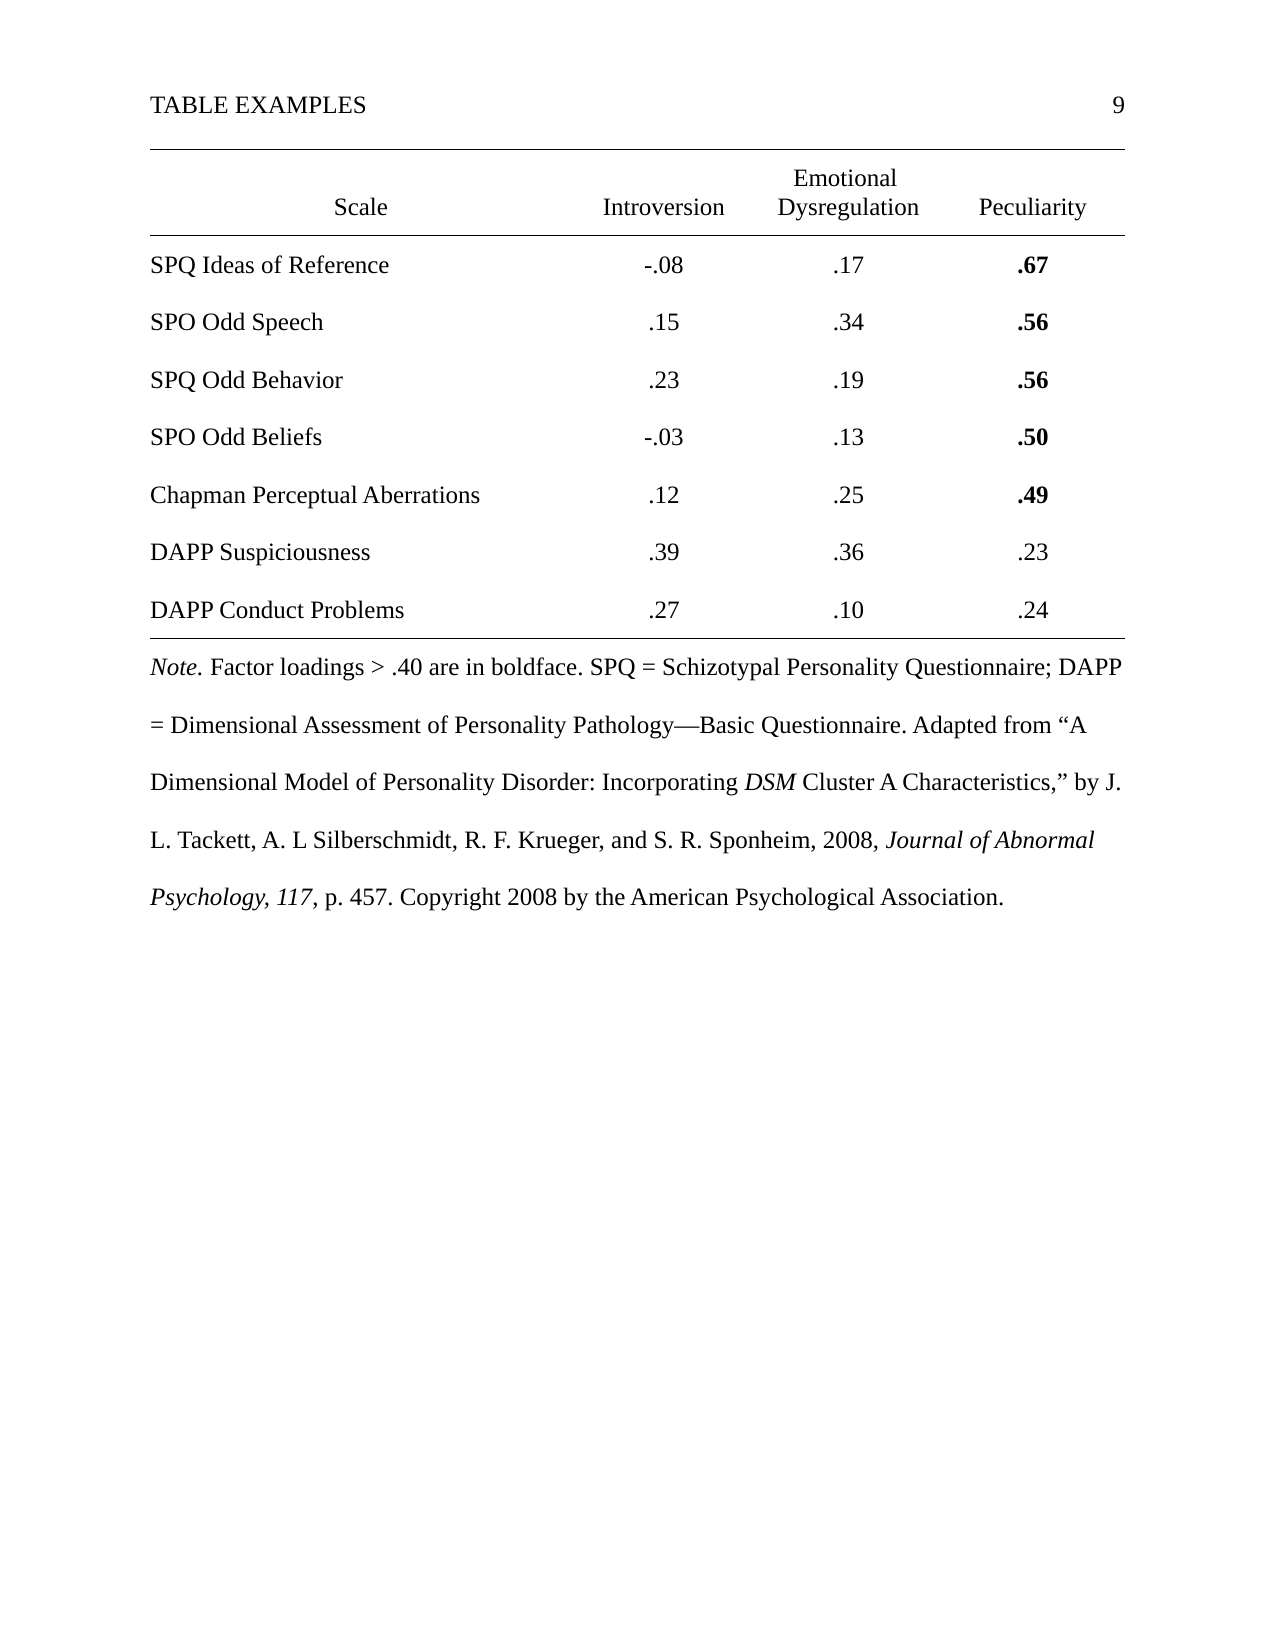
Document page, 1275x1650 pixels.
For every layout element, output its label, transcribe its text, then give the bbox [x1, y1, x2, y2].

table_cell .23 [940, 523, 1125, 580]
text Note. Factor loadings > .40 are in boldface. SPQ = Schizotypal Personality Questionnaire; DAPP = Dimensional Assessment of Personality Pathology—Basic Questionnaire. Adapted from “A Dimensional Model of Personality Disorder: Incorporating DSM Cluster A Characteristics,” by J. L. Tackett, A. L Silberschmidt, R. F. Krueger, and S. R. Sponheim, 2008, Journal of Abnormal Psychology, 117, p. 457. Copyright 2008 by the American Psychological Association. [150, 652, 1125, 911]
table_cell SPQ Odd Behavior [150, 350, 571, 408]
table_header Scale [150, 150, 571, 235]
table_cell DAPP Conduct Problems [150, 580, 571, 638]
table_cell .56 [940, 350, 1125, 408]
table_cell .50 [940, 408, 1125, 465]
table_cell .39 [571, 523, 756, 580]
table_cell .17 [756, 236, 940, 293]
table_header Peculiarity [940, 150, 1125, 235]
table_cell .36 [756, 523, 940, 580]
table_cell Chapman Perceptual Aberrations [150, 465, 571, 523]
table_cell .13 [756, 408, 940, 465]
table_cell DAPP Suspiciousness [150, 523, 571, 580]
table_cell .56 [940, 293, 1125, 350]
table_cell .19 [756, 350, 940, 408]
table_cell SPO Odd Speech [150, 293, 571, 350]
table_cell .34 [756, 293, 940, 350]
table_cell .10 [756, 580, 940, 638]
table_cell .23 [571, 350, 756, 408]
table_cell SPQ Ideas of Reference [150, 236, 571, 293]
table_header Emotional Dysregulation [756, 150, 940, 235]
table_cell .24 [940, 580, 1125, 638]
table_cell .15 [571, 293, 756, 350]
table_cell -.08 [571, 236, 756, 293]
table_cell .67 [940, 236, 1125, 293]
table_cell .12 [571, 465, 756, 523]
table_cell -.03 [571, 408, 756, 465]
table_cell SPO Odd Beliefs [150, 408, 571, 465]
table_cell .27 [571, 580, 756, 638]
table_cell .25 [756, 465, 940, 523]
table_cell .49 [940, 465, 1125, 523]
table_header Introversion [571, 150, 756, 235]
